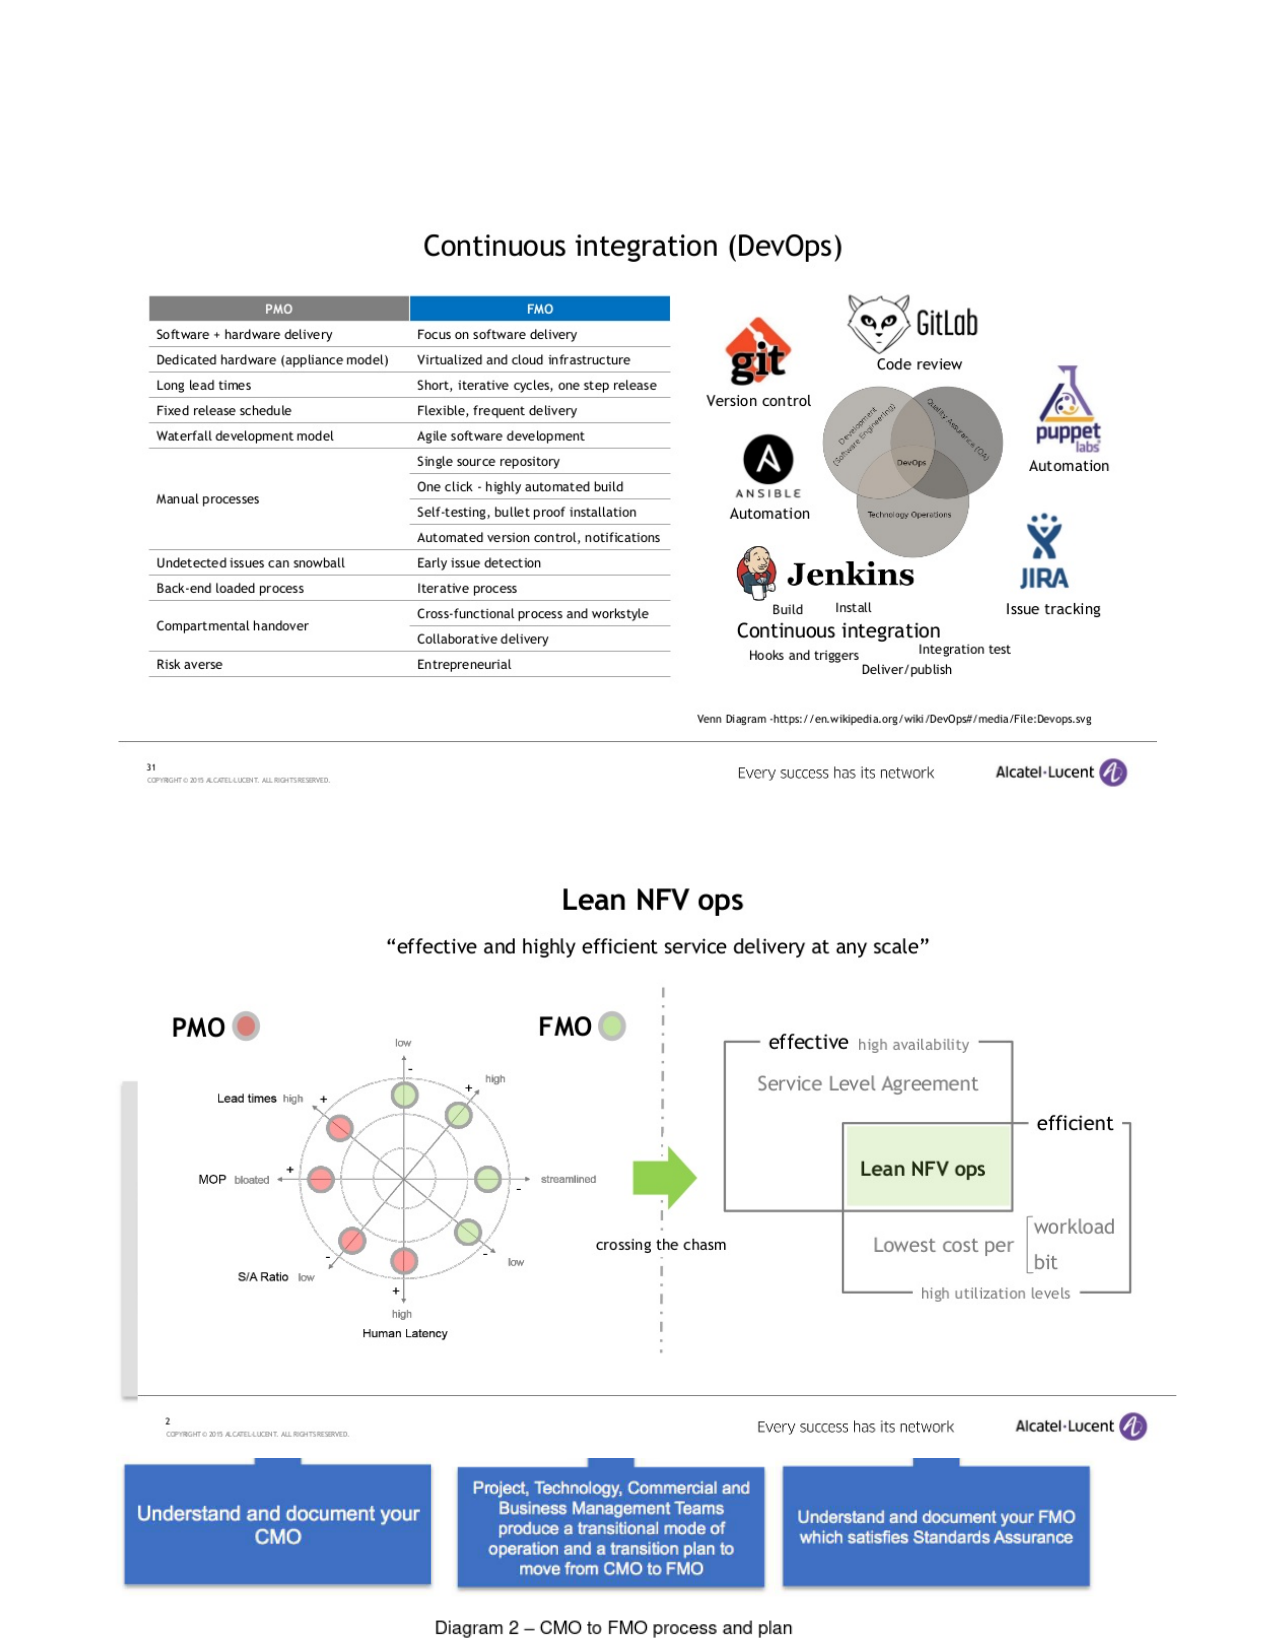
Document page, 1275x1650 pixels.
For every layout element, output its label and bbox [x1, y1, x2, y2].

picture [82, 858, 1177, 1650]
picture [118, 204, 1157, 804]
